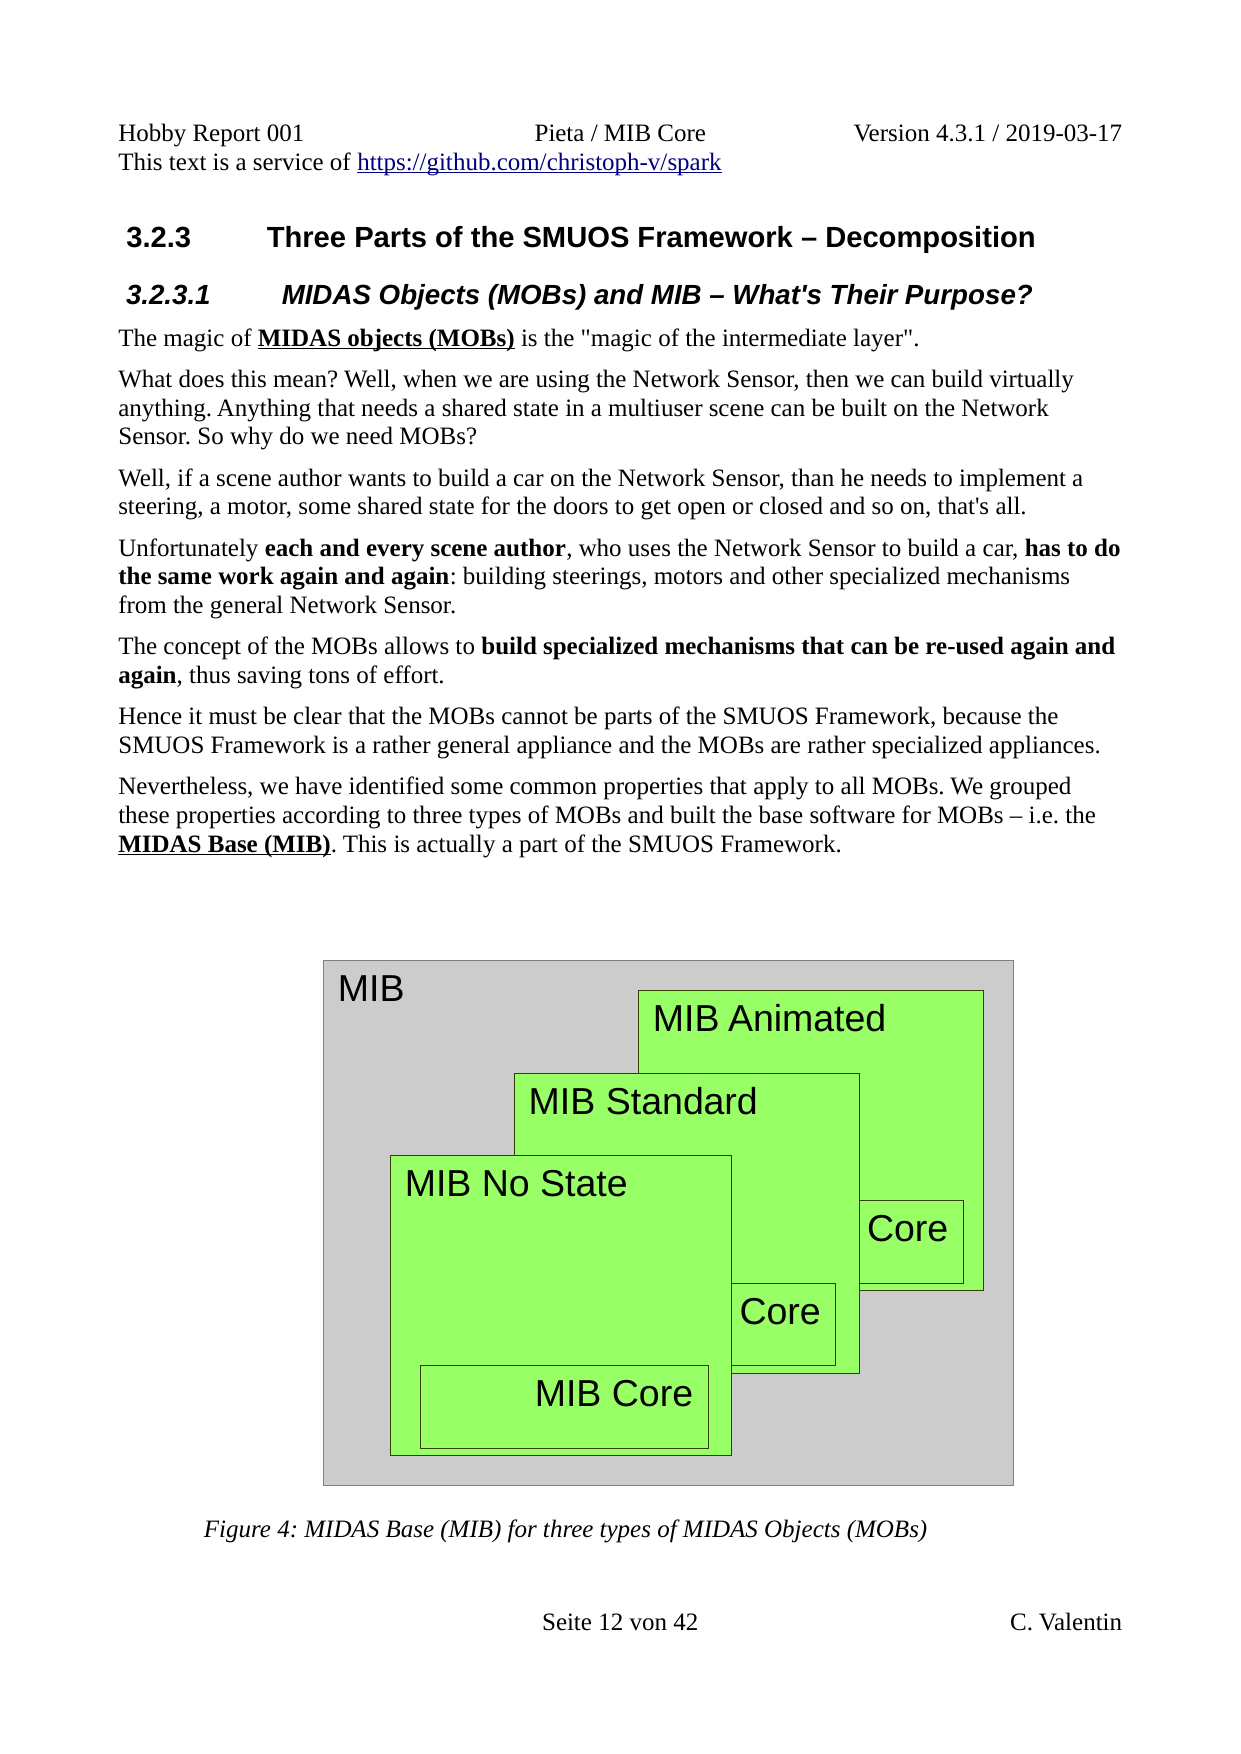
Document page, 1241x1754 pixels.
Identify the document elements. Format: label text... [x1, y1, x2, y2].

text Hence it must be clear that the MOBs cannot be parts of the SMUOS Framework, because the SMUOS Framework is a rather general appliance and the MOBs are rather specialized appliances. [118, 701, 1122, 759]
text Well, if a scene author wants to build a car on the Network Sensor, than he needs to implement a steering, a motor, some shared state for the doors to get open or closed and so on, that's all. [118, 463, 1122, 520]
text What does this mean? Well, when we are using the Network Sensor, then we can build virtually anything. Anything that needs a shared state in a multiuser scene can be built on the Network Sensor. So why do we need MOBs? [118, 364, 1122, 450]
text The concept of the MOBs allows to build specialized mechanisms that can be re-used again and again, thus saving tons of effort. [118, 631, 1122, 689]
text The magic of MIDAS objects (MOBs) is the "magic of the intermediate layer". [118, 323, 1122, 351]
text Unfortunately each and every scene author, who uses the Network Sensor to build a car, has to do the same work again and again: building steerings, motors and other specialized mechanisms from the general Network Sensor. [118, 533, 1122, 619]
text Figure 4: MIDAS Base (MIB) for three types of MIDAS Objects (MOBs) [204, 924, 1036, 1543]
text Nevertheless, we have identified some common properties that apply to all MOBs. We grouped these properties according to three types of MOBs and built the base software for MOBs – i.e. the MIDAS Base (MIB). This is actually a part of the SMUOS Framework. [118, 771, 1122, 858]
subtitle MIDAS Objects (MOBs) and MIB – What's Their Purpose? [118, 278, 1122, 310]
subtitle Three Parts of the SMUOS Framework – Decomposition [118, 220, 1122, 253]
